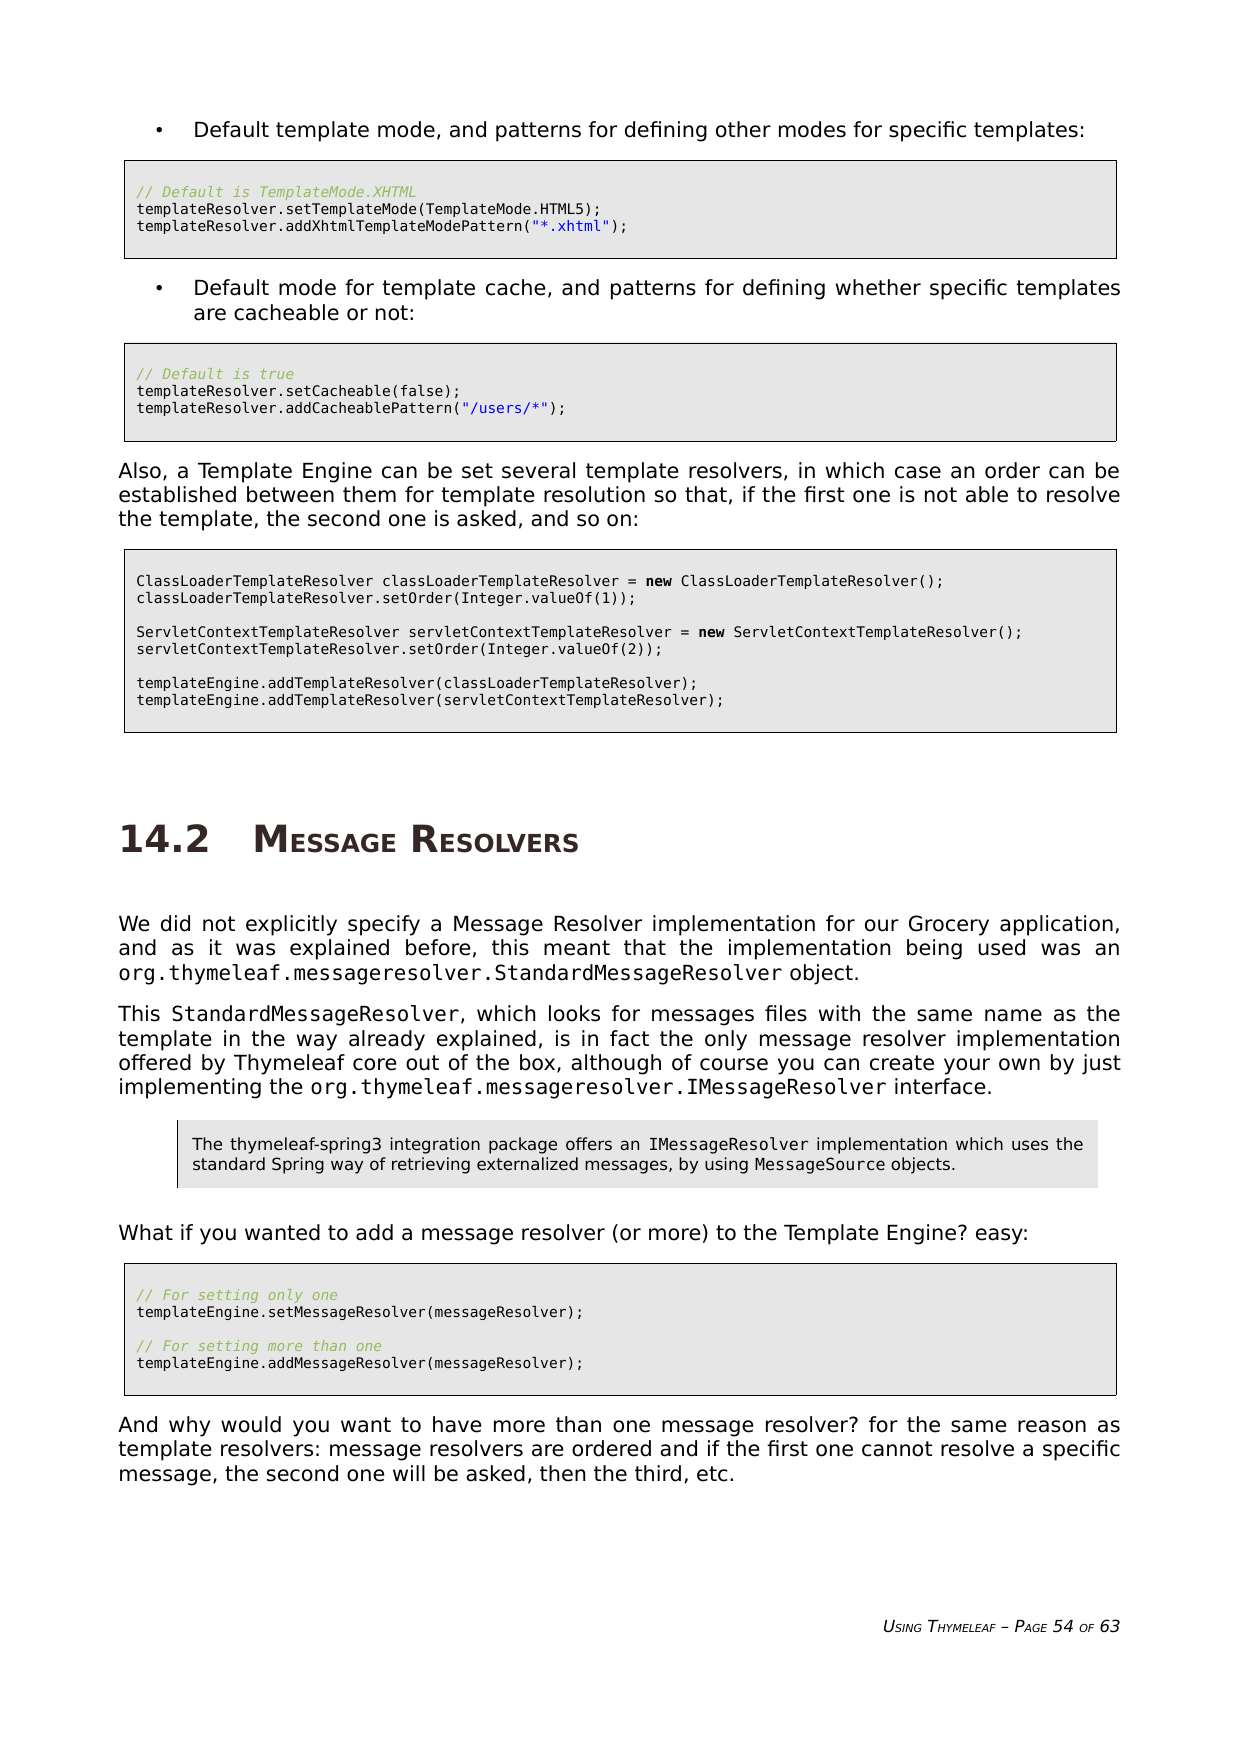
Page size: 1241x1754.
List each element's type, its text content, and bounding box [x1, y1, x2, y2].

text This StandardMessageResolver, which looks for messages files with the same name as the template in the way already explained, is in fact the only message resolver implementation offered by Thymeleaf core out of the box, although of course you can create your own by just implementing the org.thymeleaf.messageresolver.IMessageResolver interface. [118, 1002, 1122, 1099]
subtitle Message Resolvers [118, 818, 1122, 862]
text The thymeleaf-spring3 integration package offers an IMessageResolver implementation which uses the standard Spring way of retrieving externalized messages, by using MessageSource objects. [178, 1120, 1098, 1188]
text Also, a Template Engine can be set several template resolvers, in which case an order can be established between them for template resolution so that, if the first one is not able to resolve the template, the second one is asked, and so on: [118, 459, 1122, 531]
text // Default is true templateResolver.setCacheable(false); templateResolver.addCacheablePattern("/users/*"); [125, 344, 1116, 441]
text And why would you want to have more than one message resolver? for the same reason as template resolvers: message resolvers are ordered and if the first one cannot resolve a specific message, the second one will be asked, then the third, etc. [118, 1413, 1122, 1486]
list Default mode for template cache, and patterns for defining whether specific templates are cacheable or not: [156, 276, 1122, 325]
text ClassLoaderTemplateResolver classLoaderTemplateResolver = new ClassLoaderTemplateResolver(); classLoaderTemplateResolver.setOrder(Integer.valueOf(1)); ServletContextTemplateResolver servletContextTemplateResolver = new ServletContextTemplateResolver(); servletContextTemplateResolver.setOrder(Integer.valueOf(2)); templateEngine.addTemplateResolver(classLoaderTemplateResolver); templateEngine.addTemplateResolver(servletContextTemplateResolver); [125, 550, 1116, 732]
text What if you wanted to add a message resolver (or more) to the Template Engine? easy: [118, 1221, 1122, 1245]
text // For setting only one templateEngine.setMessageResolver(messageResolver); // For setting more than one templateEngine.addMessageResolver(messageResolver); [125, 1264, 1116, 1395]
text We did not explicitly specify a Message Resolver implementation for our Grocery application, and as it was explained before, this meant that the implementation being used was an org.thymeleaf.messageresolver.StandardMessageResolver object. [118, 912, 1122, 985]
text // Default is TemplateMode.XHTML templateResolver.setTemplateMode(TemplateMode.HTML5); templateResolver.addXhtmlTemplateModePattern("*.xhtml"); [125, 161, 1116, 258]
list Default template mode, and patterns for defining other modes for specific templates: [156, 118, 1122, 142]
